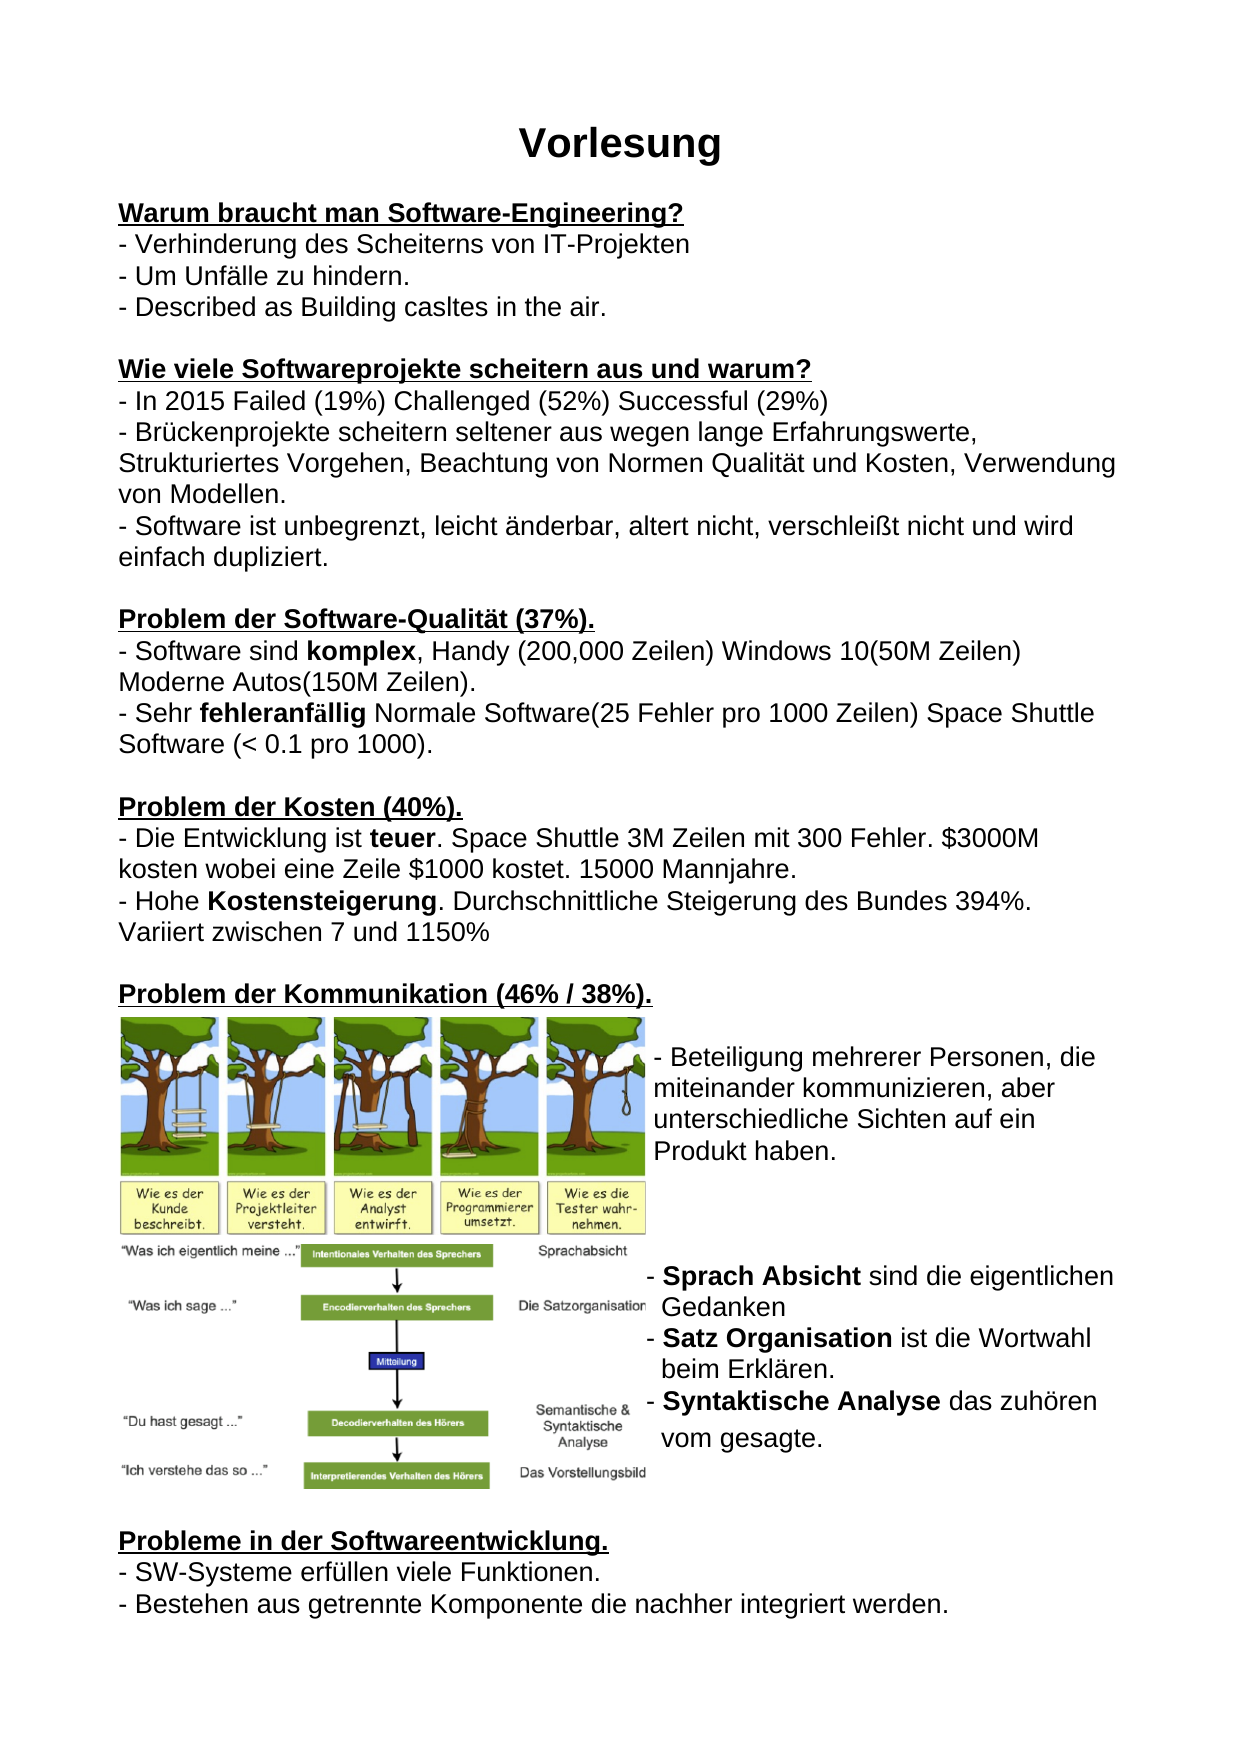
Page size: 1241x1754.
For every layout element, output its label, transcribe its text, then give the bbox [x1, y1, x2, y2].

text vom gesagte. [646, 1422, 1122, 1453]
text - In 2015 Failed (19%) Challenged (52%) Successful (29%) [118, 385, 1122, 416]
text unterschiedliche Sichten auf ein [646, 1103, 1122, 1135]
text - Syntaktische Analyse das zuhören [646, 1385, 1122, 1416]
text Problem der Software-Qualität (37%). [118, 603, 1122, 635]
text Gedanken [646, 1291, 1122, 1322]
text - Described as Building casltes in the air. [118, 291, 1122, 322]
text - Sprach Absicht sind die eigentlichen [646, 1260, 1122, 1291]
text - Satz Organisation ist die Wortwahl [646, 1322, 1122, 1353]
text - Brückenprojekte scheitern seltener aus wegen lange Erfahrungswerte, Strukturiertes Vorgehen, Beachtung von Normen Qualität und Kosten, Verwendung von Modellen. [118, 416, 1122, 510]
text - Hohe Kostensteigerung. Durchschnittliche Steigerung des Bundes 394%. Variiert zwischen 7 und 1150% [118, 885, 1122, 947]
text Vorlesung [118, 118, 1122, 166]
text - Um Unfälle zu hindern. [118, 260, 1122, 291]
text Wie viele Softwareprojekte scheitern aus und warum? [118, 353, 1122, 385]
text - Sehr fehleranfällig Normale Software(25 Fehler pro 1000 Zeilen) Space Shuttle Software (< 0.1 pro 1000). [118, 697, 1122, 760]
text - Die Entwicklung ist teuer. Space Shuttle 3M Zeilen mit 300 Fehler. $3000M kosten wobei eine Zeile $1000 kostet. 15000 Mannjahre. [118, 822, 1122, 885]
text Problem der Kosten (40%). [118, 791, 1122, 822]
text Warum braucht man Software-Engineering? [118, 197, 1122, 228]
text - Bestehen aus getrennte Komponente die nachher integriert werden. [118, 1588, 1122, 1619]
picture [119, 1017, 646, 1235]
text beim Erklären. [646, 1353, 1122, 1385]
text - Software sind komplex, Handy (200,000 Zeilen) Windows 10(50M Zeilen) Moderne Autos(150M Zeilen). [118, 635, 1122, 697]
text Probleme in der Softwareentwicklung. [118, 1525, 1122, 1556]
text - Beteiligung mehrerer Personen, die [646, 1041, 1122, 1072]
text - Software ist unbegrenzt, leicht änderbar, altert nicht, verschleißt nicht und wird einfach dupliziert. [118, 510, 1122, 572]
text Problem der Kommunikation (46% / 38%). [118, 978, 1122, 1010]
text miteinander kommunizieren, aber [646, 1072, 1122, 1103]
text - Verhinderung des Scheiterns von IT-Projekten [118, 228, 1122, 260]
picture [119, 1244, 646, 1489]
text Produkt haben. [646, 1135, 1122, 1166]
text - SW-Systeme erfüllen viele Funktionen. [118, 1556, 1122, 1588]
